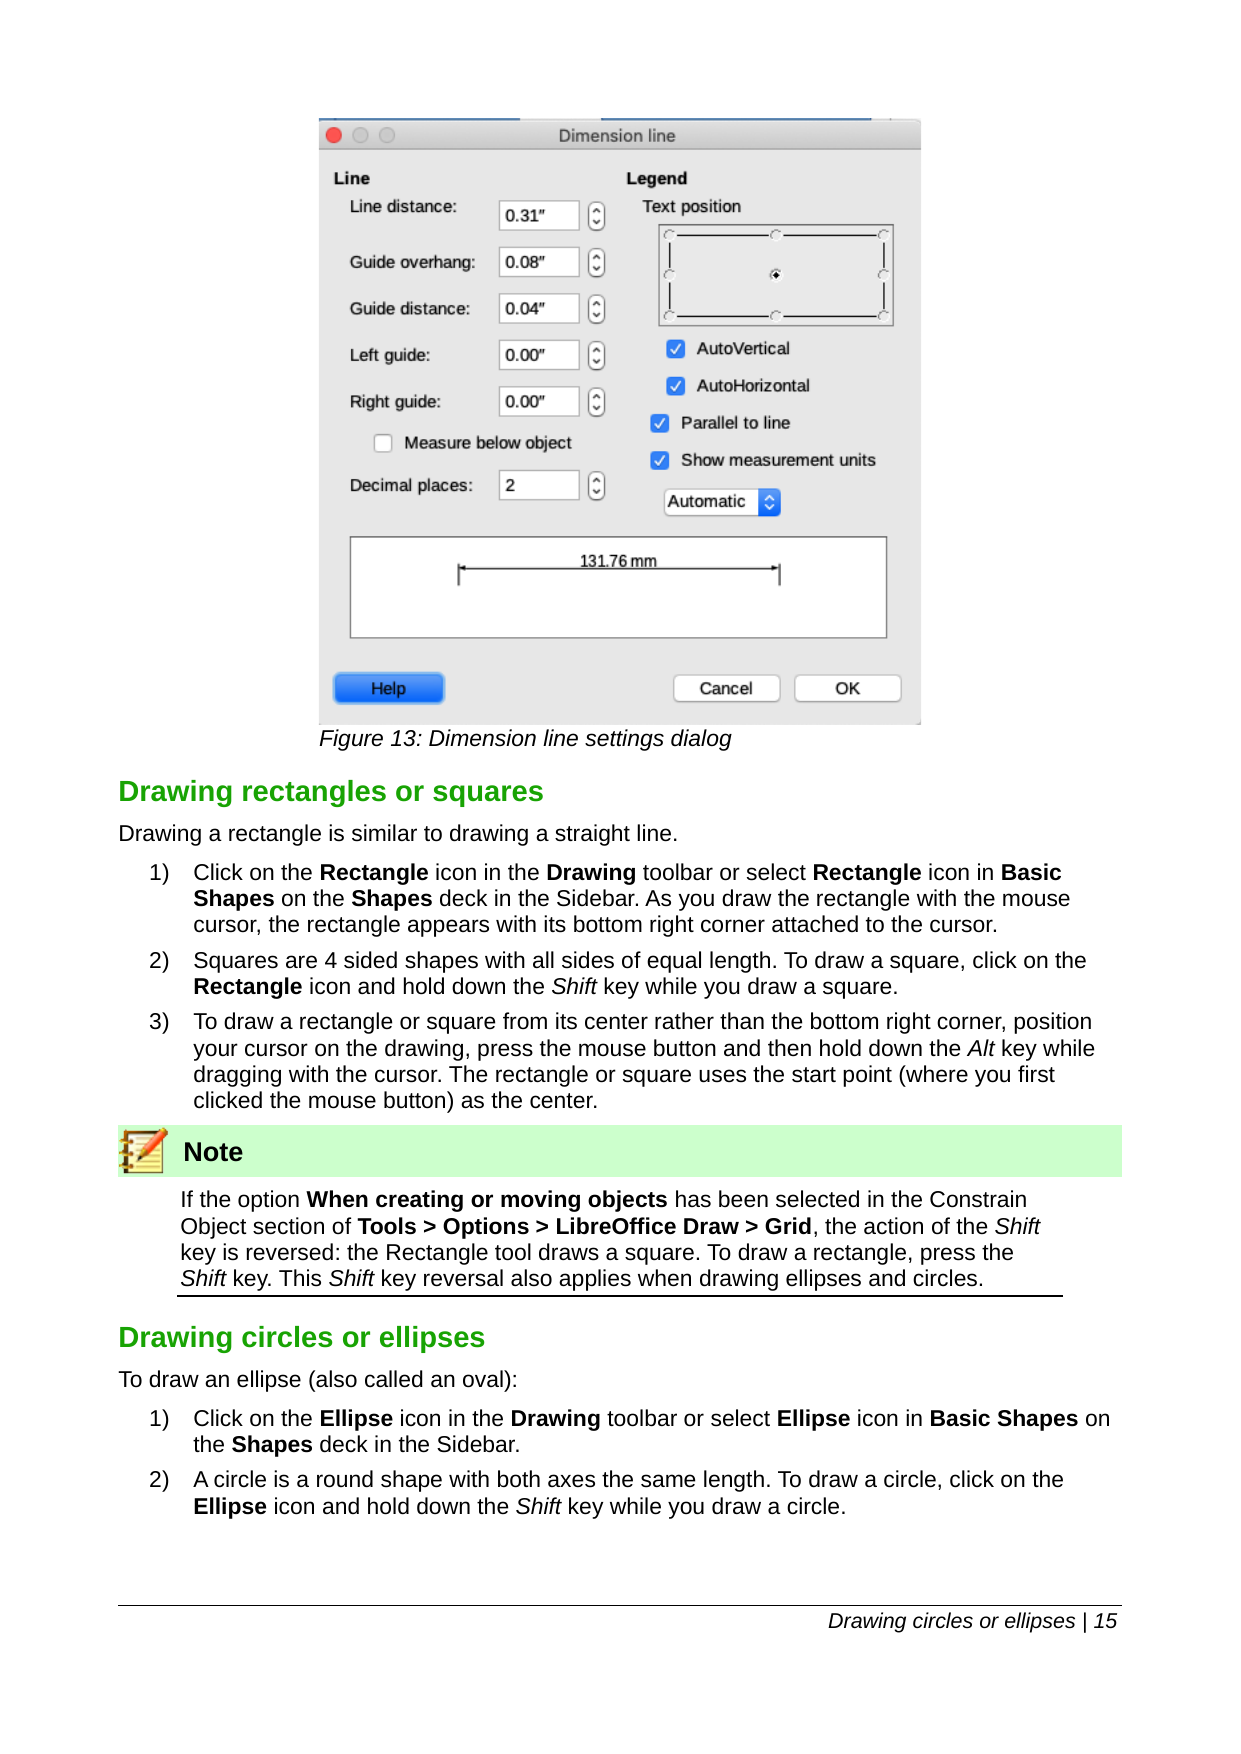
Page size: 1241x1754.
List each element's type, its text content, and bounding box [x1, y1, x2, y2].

text To draw an ellipse (also called an oval): [118, 1366, 1122, 1392]
list Squares are 4 sided shapes with all sides of equal length. To draw a square, click on the Rectangle icon and hold down the Shift key while you draw a square. [169, 947, 1122, 999]
list Click on the Ellipse icon in the Drawing toolbar or select Ellipse icon in Basic Shapes on the Shapes deck in the Sidebar. [169, 1405, 1122, 1457]
subtitle Note [118, 1125, 1122, 1177]
subtitle Drawing rectangles or squares [118, 774, 1122, 808]
picture [119, 1126, 170, 1177]
text Drawing a rectangle is similar to drawing a straight line. [118, 820, 1122, 846]
list Click on the Rectangle icon in the Drawing toolbar or select Rectangle icon in Basic Shapes on the Shapes deck in the Sidebar. As you draw the rectangle with the mouse cursor, the rectangle appears with its bottom right corner attached to the cursor. [169, 859, 1122, 938]
list To draw a rectangle or square from its center rather than the bottom right corner, position your cursor on the drawing, press the mouse button and then hold down the Alt key while dragging with the cursor. The rectangle or square uses the start point (where you first clicked the mouse button) as the center. [169, 1008, 1122, 1113]
picture [318, 118, 922, 725]
text Figure 13: Dimension line settings dialog [319, 725, 921, 751]
subtitle Drawing circles or ellipses [118, 1321, 1122, 1354]
list A circle is a round shape with both axes the same length. To draw a circle, click on the Ellipse icon and hold down the Shift key while you draw a circle. [169, 1466, 1122, 1519]
text If the option When creating or moving objects has been selected in the Constrain Object section of Tools > Options > LibreOffice Draw > Grid, the action of the Shift key is reversed: the Rectangle tool draws a square. To draw a rectangle, press the Shift key. This Shift key reversal also applies when drawing ellipses and circles. [177, 1183, 1063, 1295]
